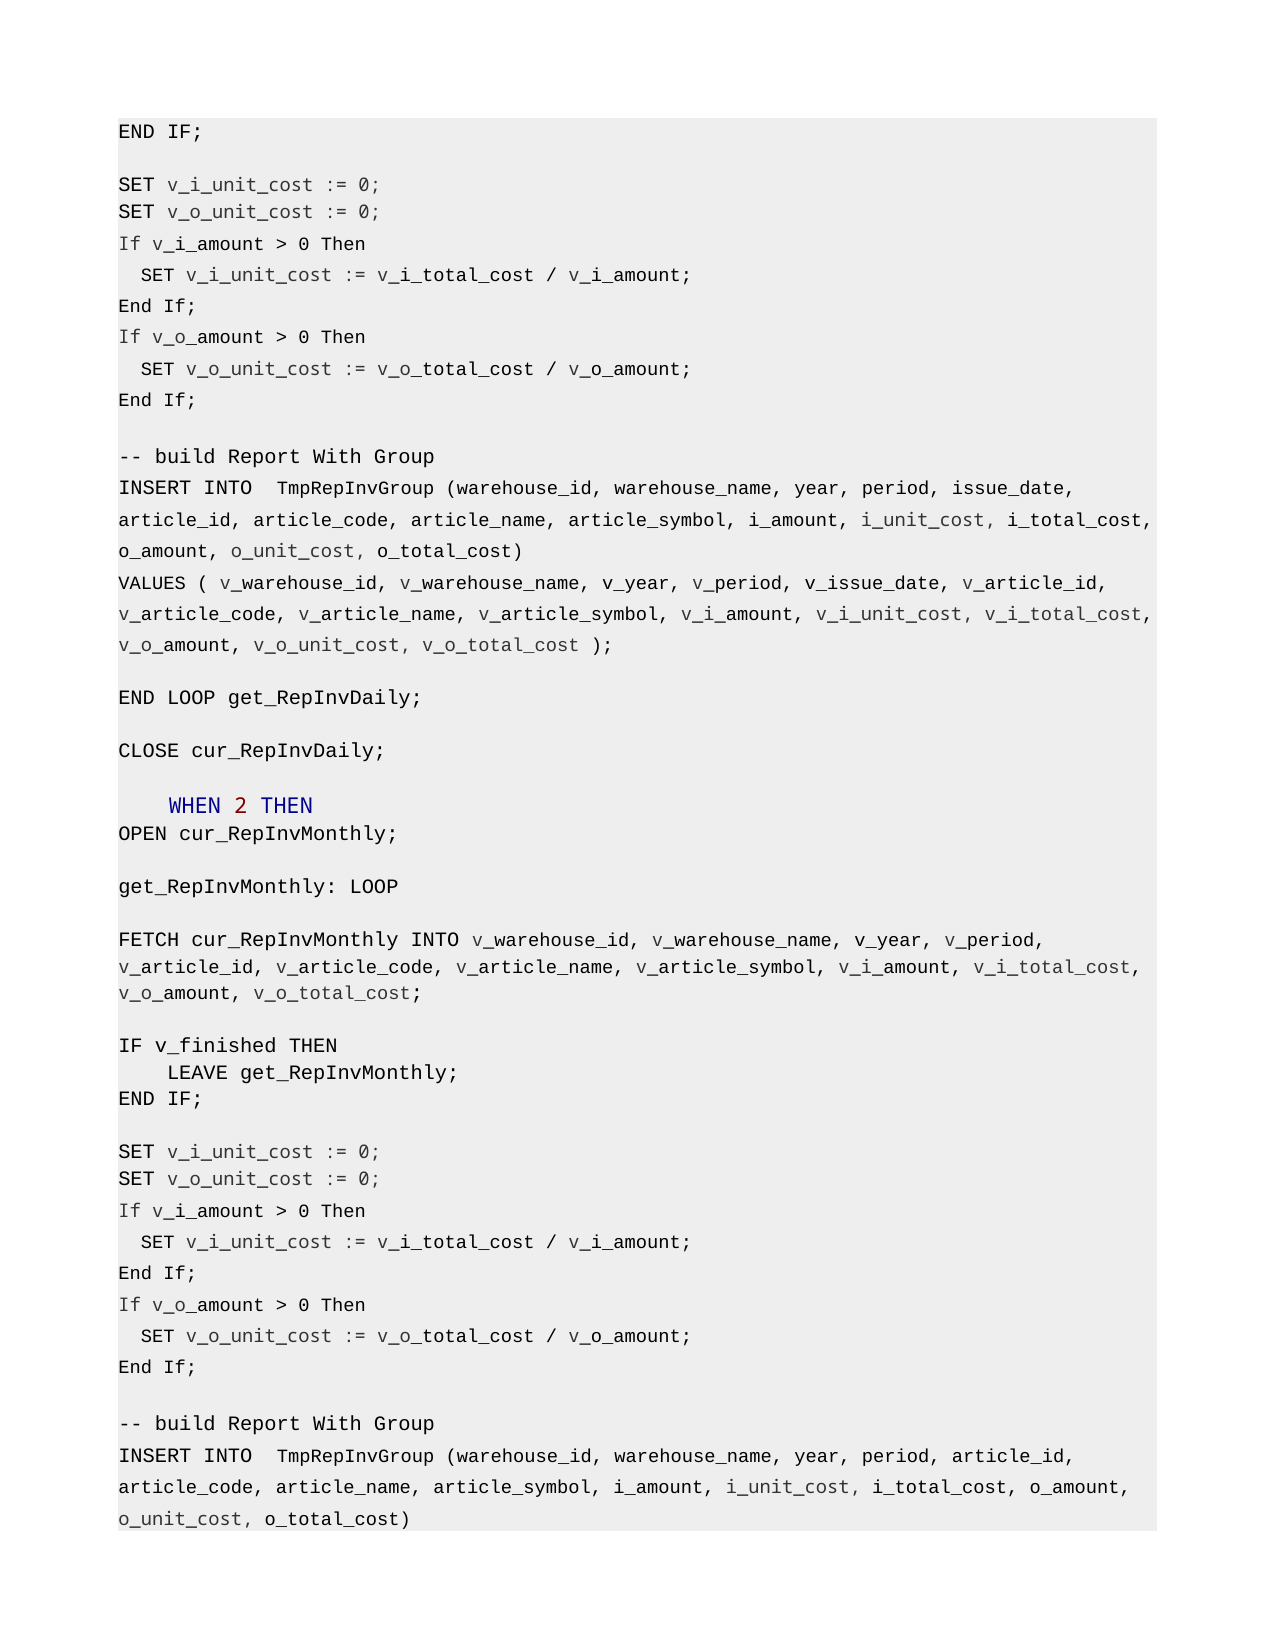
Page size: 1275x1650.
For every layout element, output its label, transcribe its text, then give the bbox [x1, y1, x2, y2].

text CLOSE cur_RepInvDaily; [118, 737, 1157, 763]
text END IF; [118, 118, 1157, 145]
text FETCH cur_RepInvMonthly INTO v_warehouse_id, v_warehouse_name, v_year, v_period, v_article_id, v_article_code, v_article_name, v_article_symbol, v_i_amount, v_i_total_cost, v_o_amount, v_o_total_cost; [118, 926, 1157, 1006]
text End If; [118, 287, 1157, 318]
text get_RepInvMonthly: LOOP [118, 873, 1157, 899]
text SET v_i_unit_cost := 0; [118, 1138, 1157, 1165]
text INSERT INTO TmpRepInvGroup (warehouse_id, warehouse_name, year, period, article_id, article_code, article_name, article_symbol, i_amount, i_unit_cost, i_total_cost, o_amount, o_unit_cost, o_total_cost) [118, 1437, 1157, 1531]
text -- build Report With Group [118, 1410, 1157, 1437]
text SET v_i_unit_cost := v_i_total_cost / v_i_amount; [118, 256, 1157, 287]
text SET v_i_unit_cost := v_i_total_cost / v_i_amount; [118, 1223, 1157, 1254]
text END LOOP get_RepInvDaily; [118, 684, 1157, 710]
text LEAVE get_RepInvMonthly; [118, 1059, 1157, 1085]
text INSERT INTO TmpRepInvGroup (warehouse_id, warehouse_name, year, period, issue_date, article_id, article_code, article_name, article_symbol, i_amount, i_unit_cost, i_total_cost, o_amount, o_unit_cost, o_total_cost) [118, 470, 1157, 563]
text WHEN 2 THEN [118, 790, 1157, 820]
text If v_o_amount > 0 Then [118, 1285, 1157, 1317]
text SET v_o_unit_cost := v_o_total_cost / v_o_amount; [118, 1317, 1157, 1348]
text SET v_i_unit_cost := 0; [118, 171, 1157, 198]
text IF v_finished THEN [118, 1032, 1157, 1059]
text If v_o_amount > 0 Then [118, 318, 1157, 349]
text End If; [118, 1348, 1157, 1379]
text End If; [118, 1254, 1157, 1285]
text SET v_o_unit_cost := 0; [118, 198, 1157, 224]
text OPEN cur_RepInvMonthly; [118, 820, 1157, 846]
text VALUES ( v_warehouse_id, v_warehouse_name, v_year, v_period, v_issue_date, v_article_id, v_article_code, v_article_name, v_article_symbol, v_i_amount, v_i_unit_cost, v_i_total_cost, v_o_amount, v_o_unit_cost, v_o_total_cost ); [118, 563, 1157, 657]
text -- build Report With Group [118, 443, 1157, 470]
text END IF; [118, 1085, 1157, 1112]
text SET v_o_unit_cost := v_o_total_cost / v_o_amount; [118, 349, 1157, 381]
text If v_i_amount > 0 Then [118, 1192, 1157, 1223]
text End If; [118, 381, 1157, 412]
text If v_i_amount > 0 Then [118, 224, 1157, 256]
text SET v_o_unit_cost := 0; [118, 1165, 1157, 1192]
